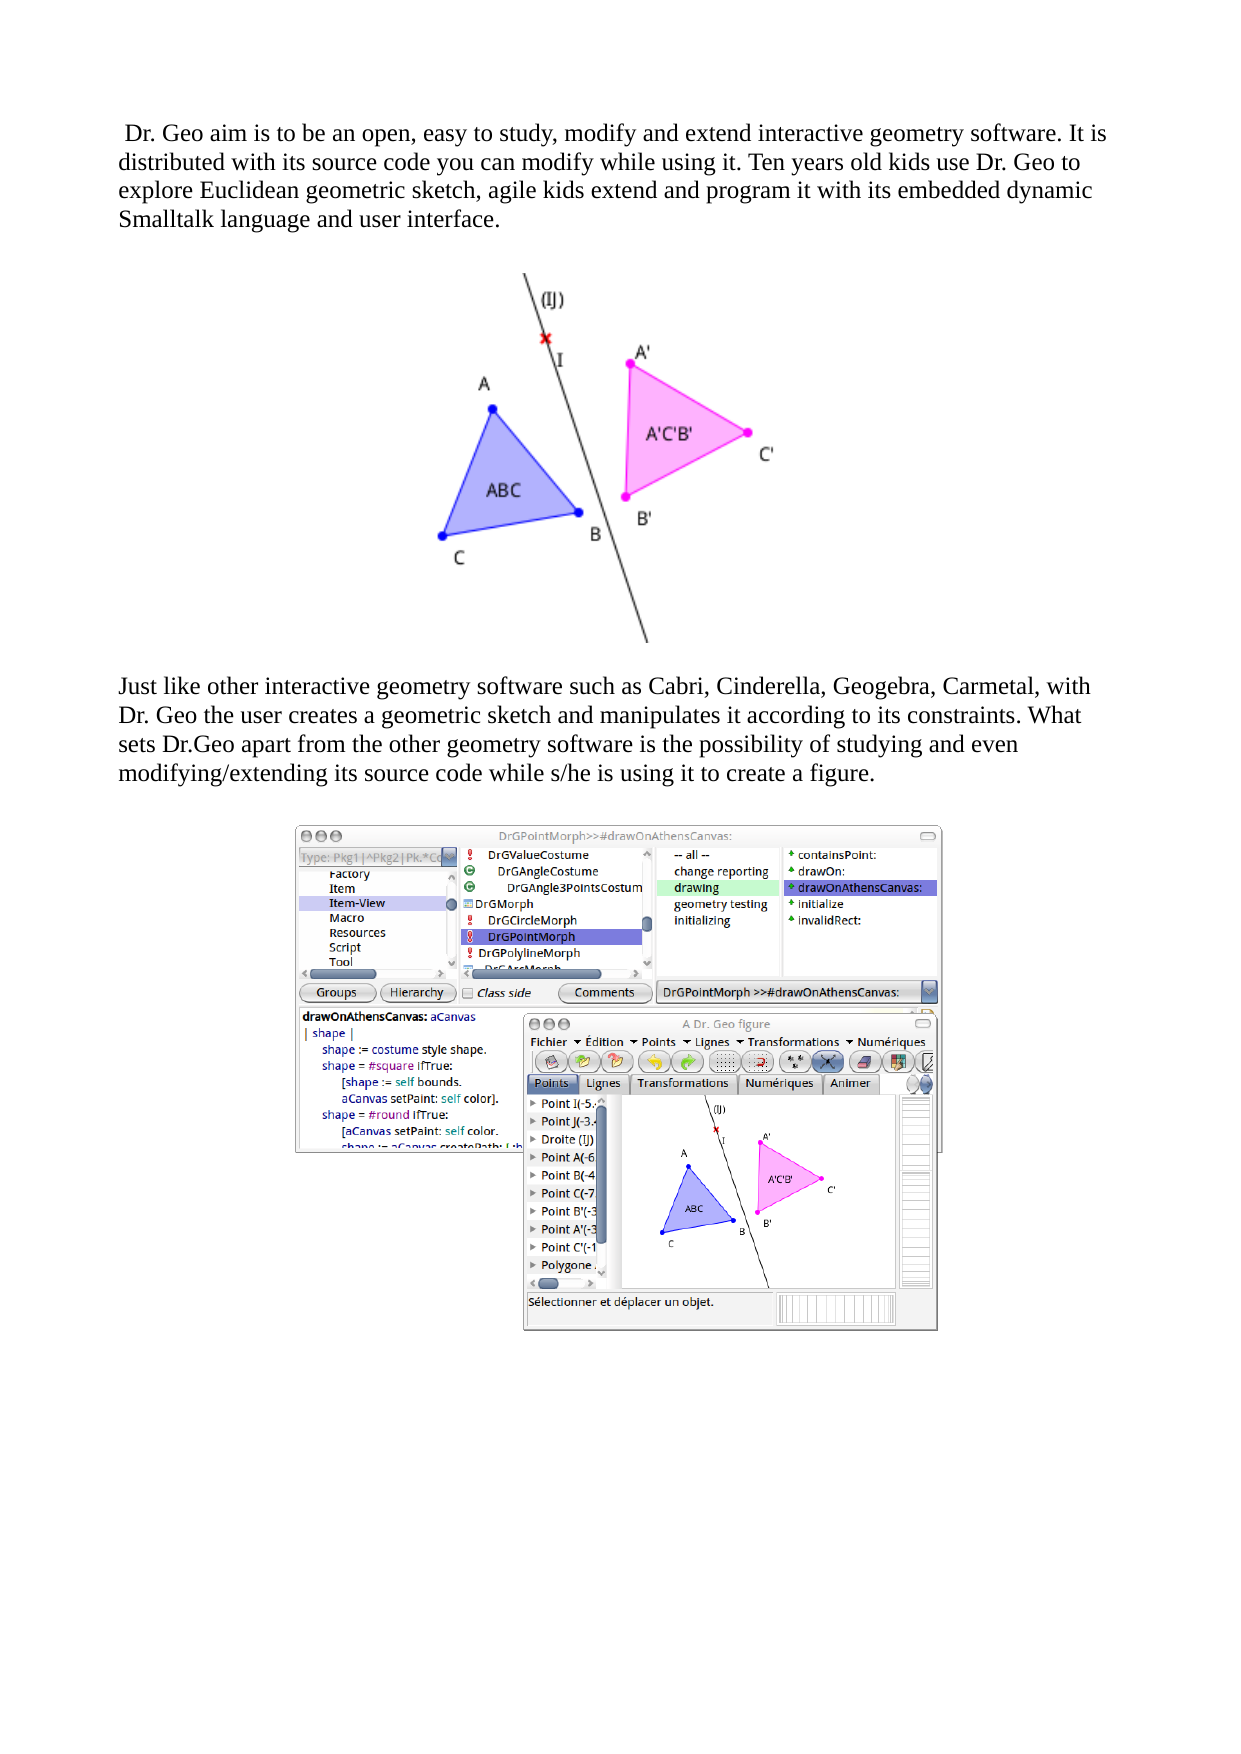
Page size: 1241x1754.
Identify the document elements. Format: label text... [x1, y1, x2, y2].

picture [366, 273, 888, 643]
text Dr. Geo aim is to be an open, easy to study, modify and extend interactive geometry software. It is distributed with its source code you can modify while using it. Ten years old kids use Dr. Geo to explore Euclidean geometric sketch, agile kids extend and program it with its embedded dynamic Smalltalk language and user interface. [118, 118, 1122, 233]
text Just like other interactive geometry software such as Cabri, Cinderella, Geogebra, Carmetal, with Dr. Geo the user creates a geometric sketch and manipulates it according to its constraints. What sets Dr.Geo apart from the other geometry software is the possibility of studying and even modifying/extending its source code while s/he is using it to create a figure. [118, 671, 1122, 786]
picture [293, 822, 947, 1336]
